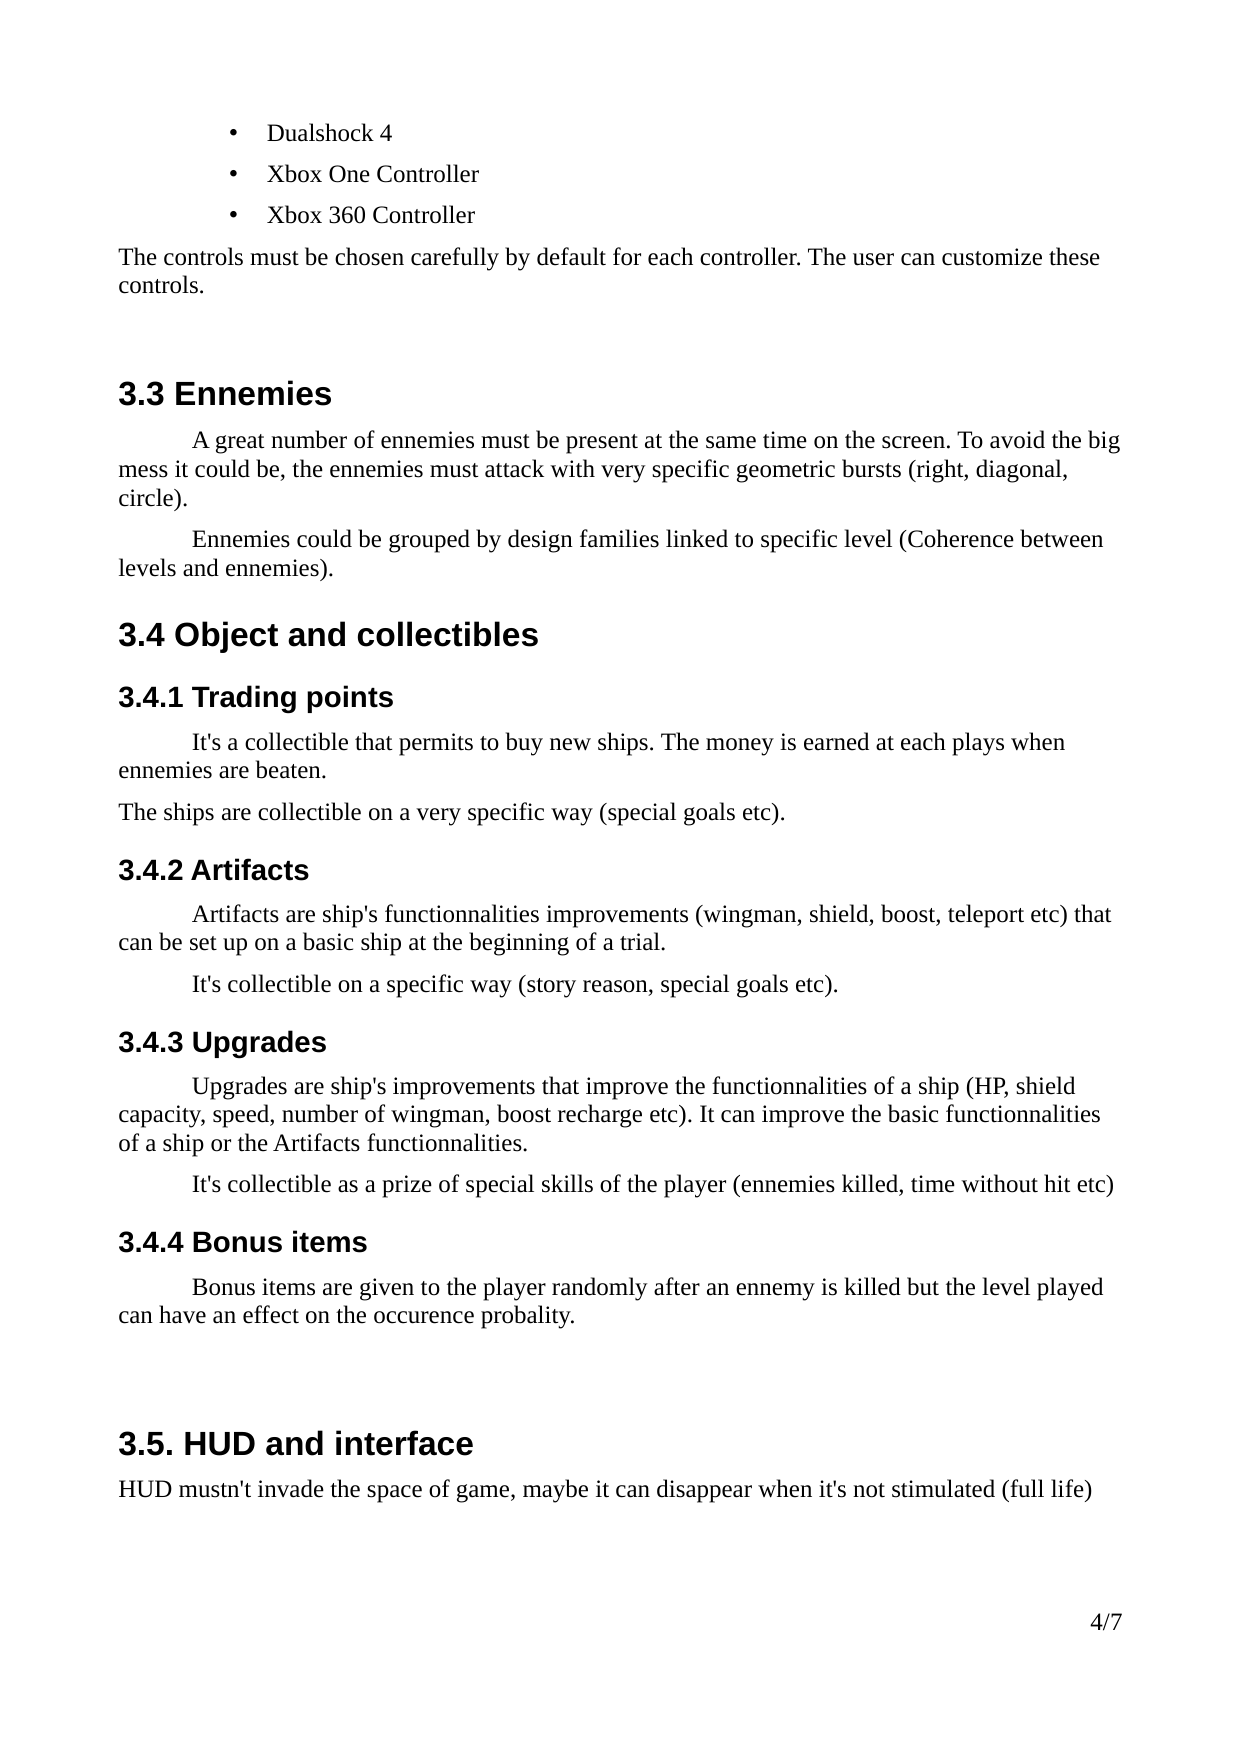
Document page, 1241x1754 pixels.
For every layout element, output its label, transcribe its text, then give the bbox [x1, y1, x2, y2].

subtitle 3.5. HUD and interface [118, 1423, 1122, 1462]
subtitle 3.4.1 Trading points [118, 680, 1122, 714]
subtitle 3.4.4 Bonus items [118, 1225, 1122, 1259]
text HUD mustn't invade the space of game, maybe it can disappear when it's not stimulated (full life) [118, 1474, 1122, 1503]
subtitle 3.3 Ennemies [118, 374, 1122, 413]
text It's collectible on a specific way (story reason, special goals etc). [118, 969, 1122, 997]
subtitle 3.4.3 Upgrades [118, 1024, 1122, 1058]
list Xbox One Controller [229, 159, 1122, 188]
text It's collectible as a prize of special skills of the player (ennemies killed, time without hit etc) [118, 1169, 1122, 1198]
text It's a collectible that permits to buy new ships. The money is earned at each plays when ennemies are beaten. [118, 727, 1122, 784]
text Ennemies could be grouped by design families linked to specific level (Coherence between levels and ennemies). [118, 524, 1122, 581]
subtitle 3.4.2 Artifacts [118, 852, 1122, 886]
text Upgrades are ship's improvements that improve the functionnalities of a ship (HP, shield capacity, speed, number of wingman, boost recharge etc). It can improve the basic functionnalities of a ship or the Artifacts functionnalities. [118, 1071, 1122, 1157]
text Bonus items are given to the player randomly after an ennemy is killed but the level played can have an effect on the occurence probality. [118, 1272, 1122, 1329]
text Artifacts are ship's functionnalities improvements (wingman, shield, boost, teleport etc) that can be set up on a basic ship at the beginning of a trial. [118, 899, 1122, 956]
text The ships are collectible on a very specific way (special goals etc). [118, 797, 1122, 825]
subtitle 3.4 Object and collectibles [118, 615, 1122, 653]
list Dualshock 4 [229, 118, 1122, 147]
text The controls must be chosen carefully by default for each controller. The user can customize these controls. [118, 242, 1122, 299]
list Xbox 360 Controller [229, 201, 1122, 229]
text A great number of ennemies must be present at the same time on the screen. To avoid the big mess it could be, the ennemies must attack with very specific geometric bursts (right, diagonal, circle). [118, 425, 1122, 511]
